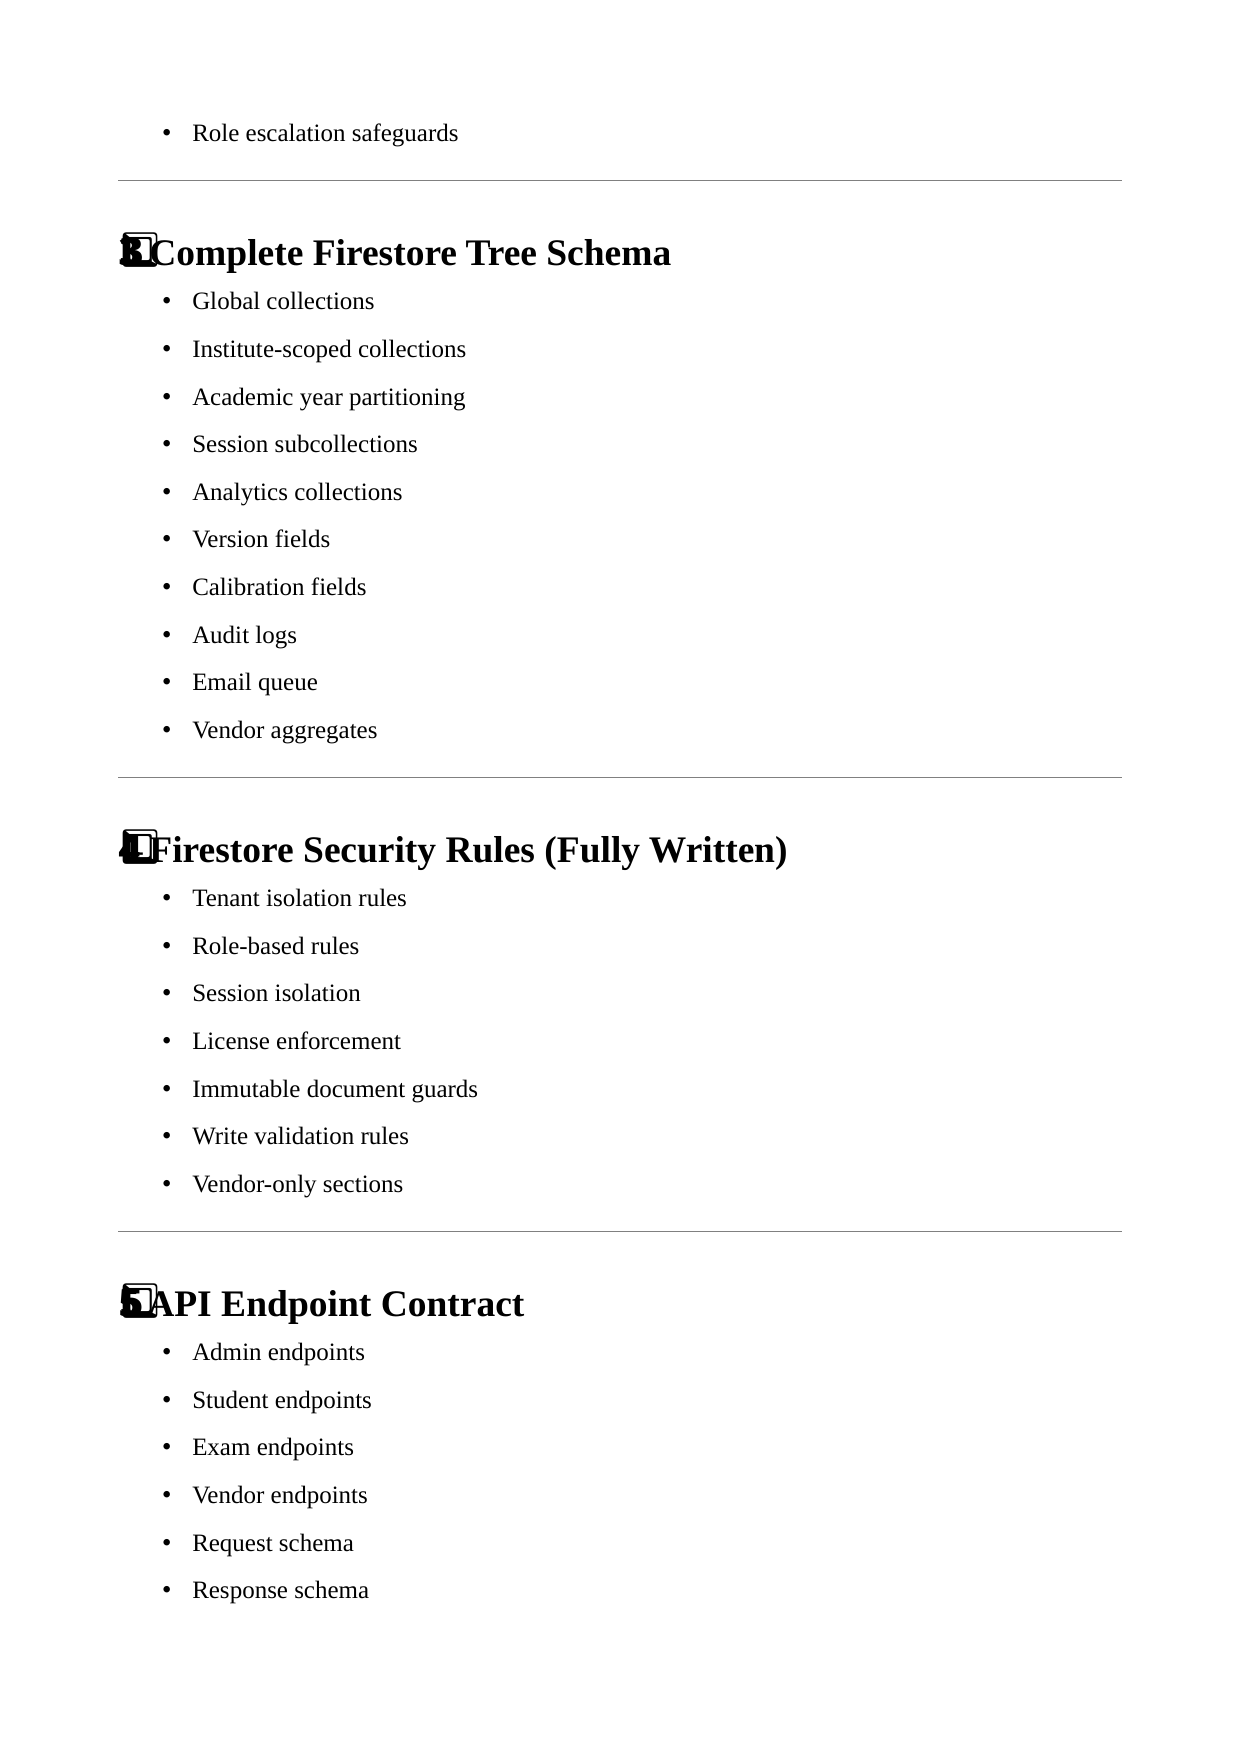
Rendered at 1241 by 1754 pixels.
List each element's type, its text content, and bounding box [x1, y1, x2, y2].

list Admin endpoints [162, 1337, 1122, 1366]
list Academic year partitioning [162, 382, 1122, 410]
list Institute-scoped collections [162, 334, 1122, 363]
list Student endpoints [162, 1385, 1122, 1413]
list License enforcement [162, 1026, 1122, 1055]
list Vendor endpoints [162, 1480, 1122, 1509]
list Version fields [162, 524, 1122, 553]
list Tenant isolation rules [162, 883, 1122, 912]
list Immutable document guards [162, 1074, 1122, 1102]
list Audit logs [162, 620, 1122, 648]
list Role escalation safeguards [162, 118, 1122, 147]
list Analytics collections [162, 477, 1122, 506]
list Role-based rules [162, 931, 1122, 959]
list Global collections [162, 286, 1122, 315]
list Session subcollections [162, 429, 1122, 458]
list Calibration fields [162, 572, 1122, 601]
list Vendor aggregates [162, 715, 1122, 744]
list Vendor-only sections [162, 1169, 1122, 1198]
list Exam endpoints [162, 1432, 1122, 1461]
list Request schema [162, 1528, 1122, 1556]
list Session isolation [162, 978, 1122, 1007]
list Response schema [162, 1575, 1122, 1604]
list Write validation rules [162, 1121, 1122, 1150]
list Email queue [162, 667, 1122, 696]
subtitle 5️⃣ API Endpoint Contract [118, 1282, 1122, 1325]
subtitle 3️⃣ Complete Firestore Tree Schema [118, 231, 1122, 274]
subtitle 4️⃣ Firestore Security Rules (Fully Written) [118, 828, 1122, 871]
